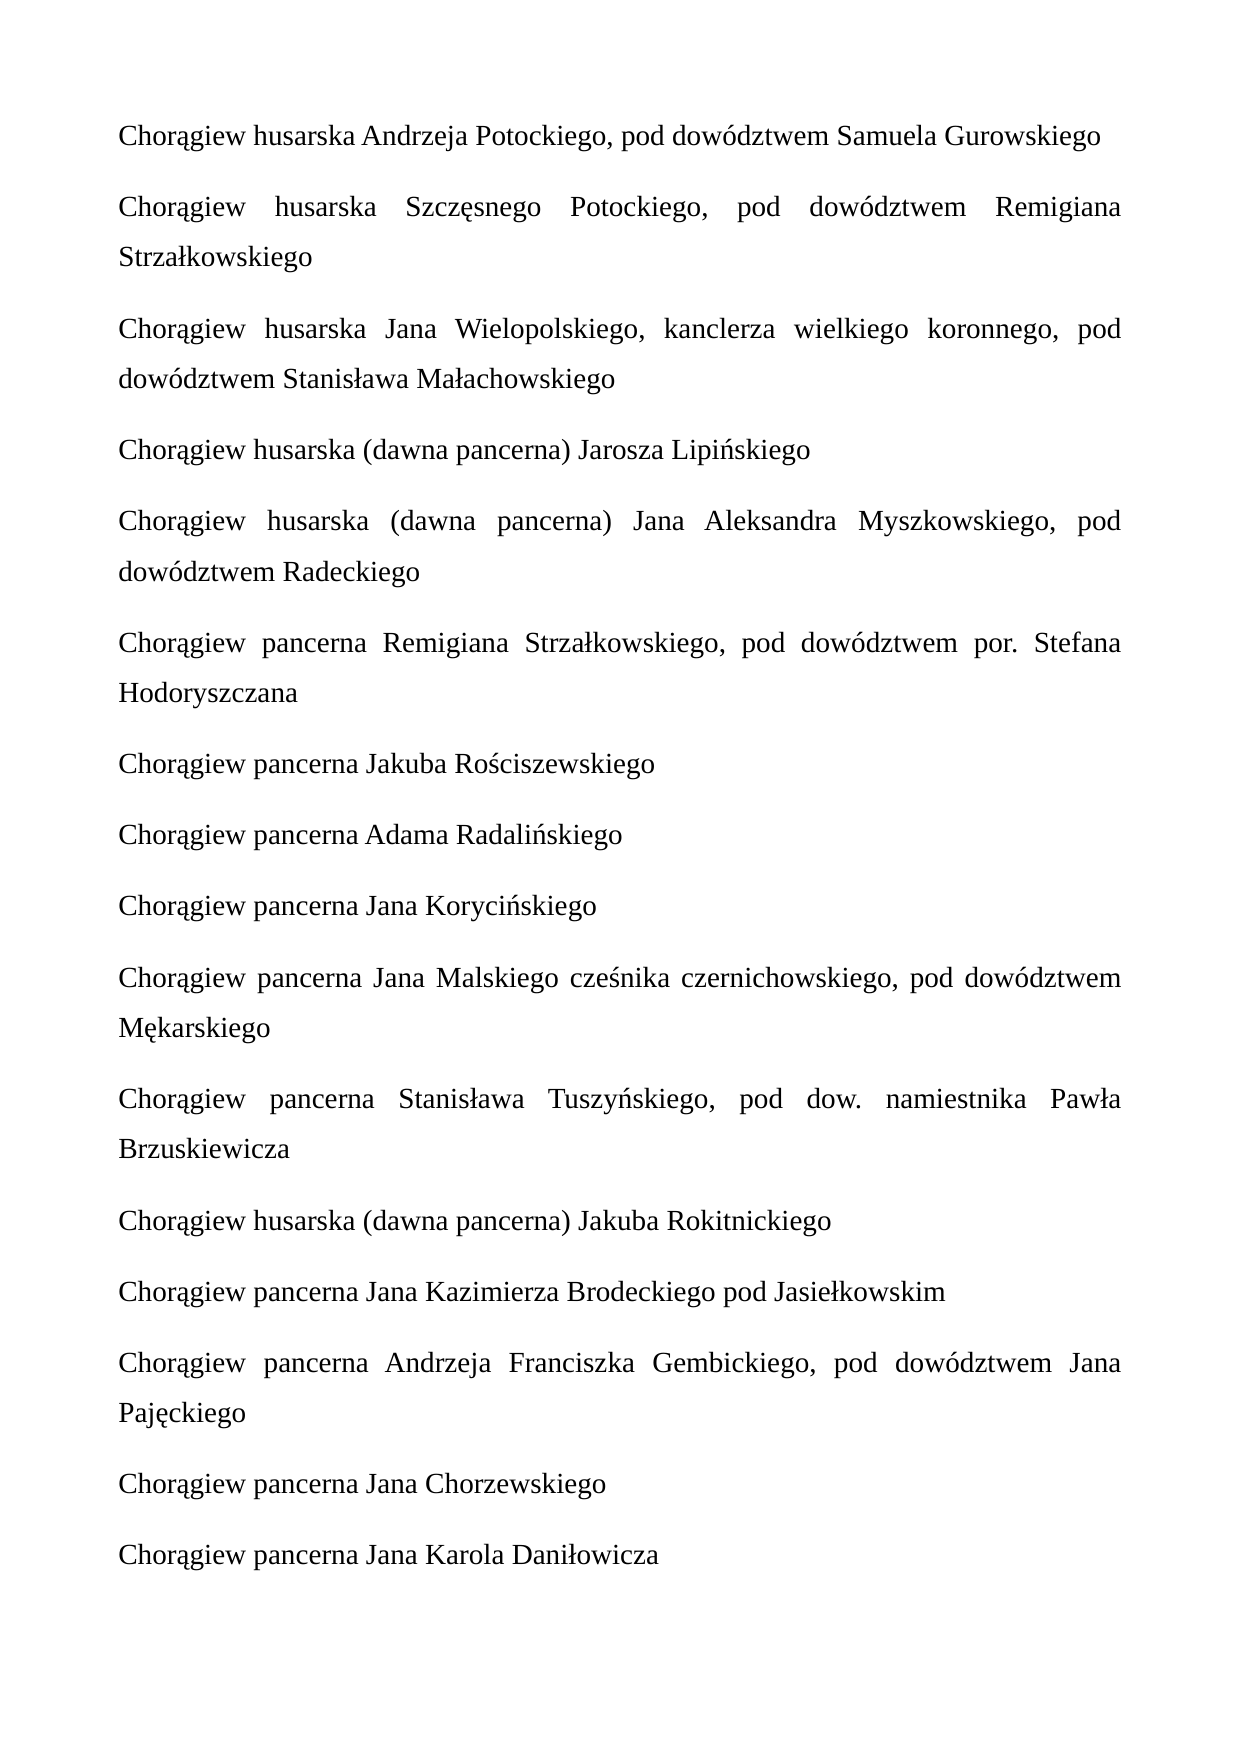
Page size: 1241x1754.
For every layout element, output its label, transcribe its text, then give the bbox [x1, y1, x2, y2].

text Chorągiew husarska (dawna pancerna) Jarosza Lipińskiego [118, 432, 1122, 466]
text Chorągiew pancerna Jana Chorzewskiego [118, 1466, 1122, 1500]
text Chorągiew pancerna Jana Kazimierza Brodeckiego pod Jasiełkowskim [118, 1274, 1122, 1307]
text Chorągiew husarska Szczęsnego Potockiego, pod dowództwem Remigiana Strzałkowskiego [118, 189, 1122, 273]
text Chorągiew husarska Jana Wielopolskiego, kanclerza wielkiego koronnego, pod dowództwem Stanisława Małachowskiego [118, 311, 1122, 394]
text Chorągiew pancerna Adama Radalińskiego [118, 817, 1122, 851]
text Chorągiew pancerna Remigiana Strzałkowskiego, pod dowództwem por. Stefana Hodoryszczana [118, 625, 1122, 709]
text Chorągiew husarska (dawna pancerna) Jakuba Rokitnickiego [118, 1203, 1122, 1236]
text Chorągiew pancerna Stanisława Tuszyńskiego, pod dow. namiestnika Pawła Brzuskiewicza [118, 1081, 1122, 1165]
text Chorągiew pancerna Andrzeja Franciszka Gembickiego, pod dowództwem Jana Pajęckiego [118, 1345, 1122, 1429]
text Chorągiew pancerna Jana Malskiego cześnika czernichowskiego, pod dowództwem Mękarskiego [118, 960, 1122, 1043]
text Chorągiew pancerna Jana Korycińskiego [118, 888, 1122, 922]
text Chorągiew pancerna Jana Karola Daniłowicza [118, 1537, 1122, 1571]
text Chorągiew husarska Andrzeja Potockiego, pod dowództwem Samuela Gurowskiego [118, 118, 1122, 152]
text Chorągiew husarska (dawna pancerna) Jana Aleksandra Myszkowskiego, pod dowództwem Radeckiego [118, 503, 1122, 587]
text Chorągiew pancerna Jakuba Rościszewskiego [118, 746, 1122, 780]
